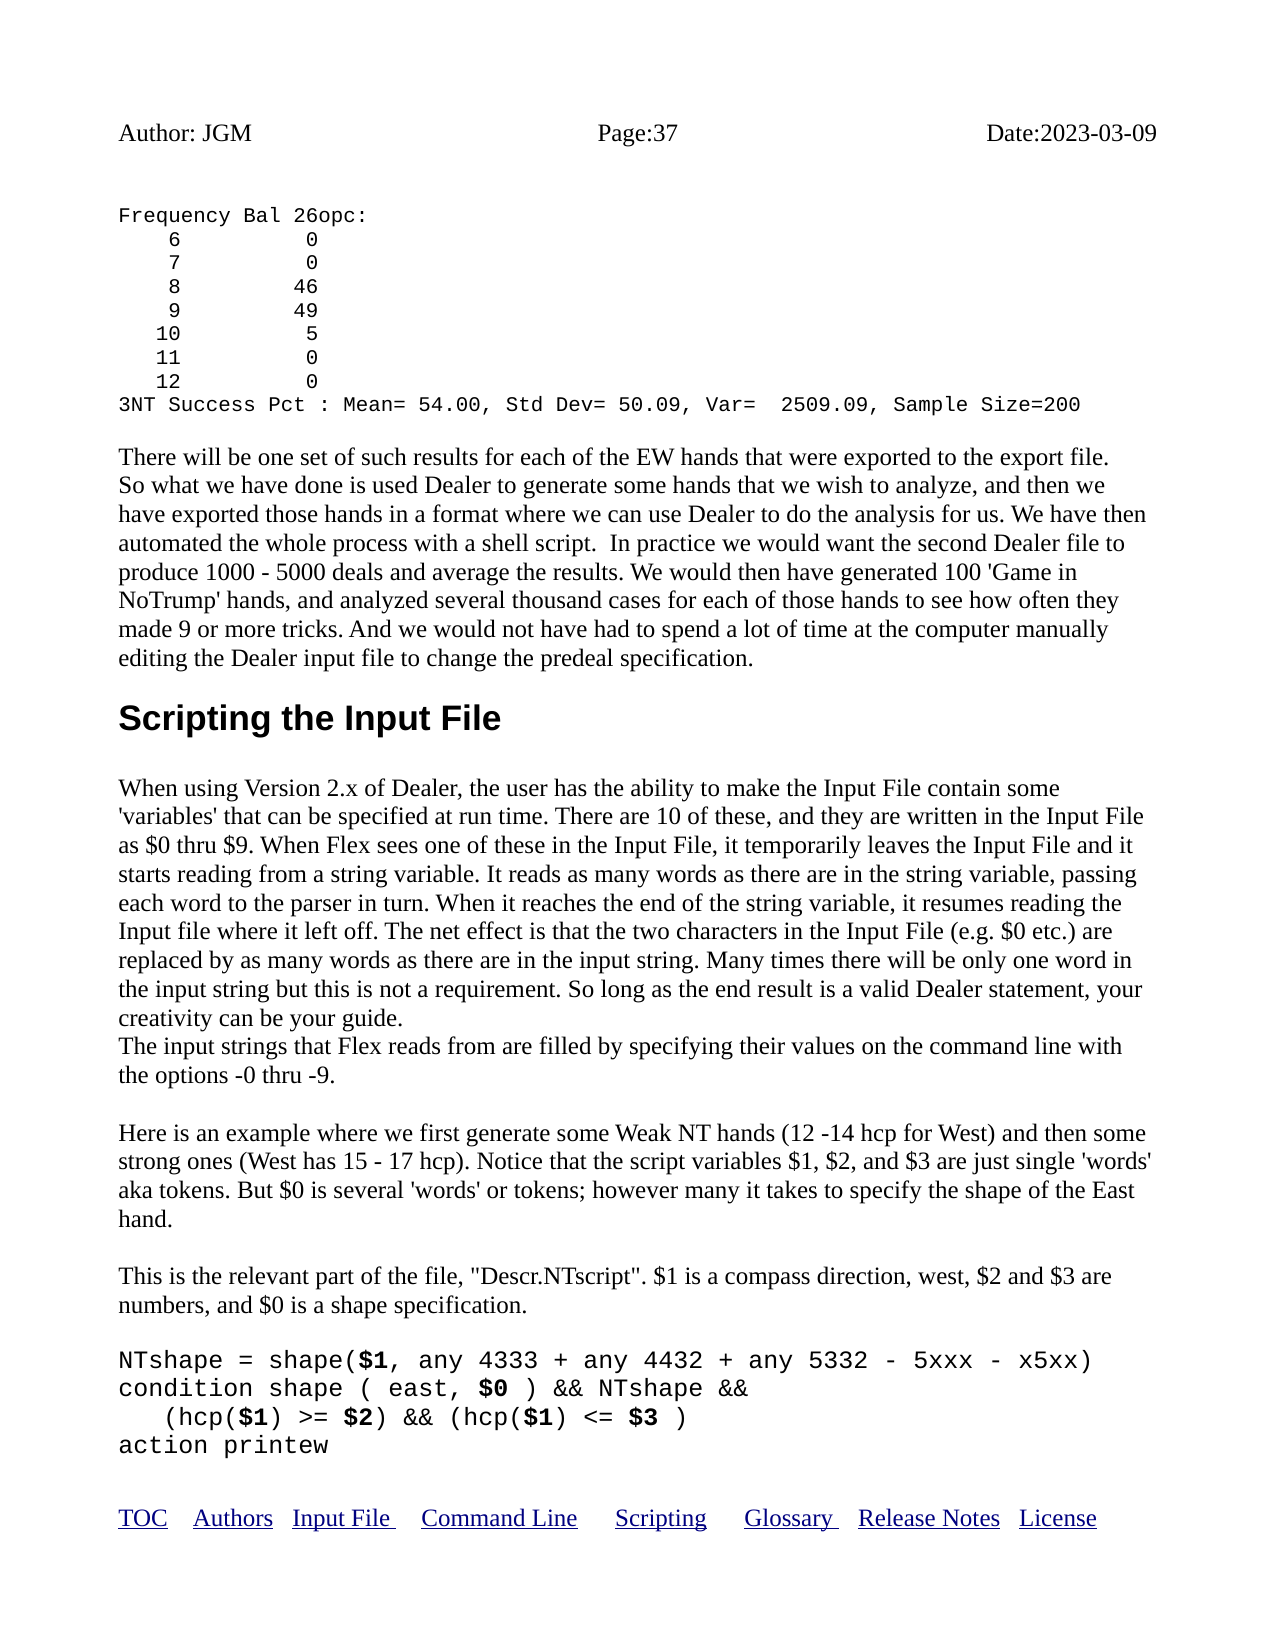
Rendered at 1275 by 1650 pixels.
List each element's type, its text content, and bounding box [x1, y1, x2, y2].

text 10 5 [118, 323, 1157, 347]
text This is the relevant part of the file, "Descr.NTscript". $1 is a compass direction, west, $2 and $3 are numbers, and $0 is a shape specification. [118, 1261, 1157, 1319]
text NTshape = shape($1, any 4333 + any 4432 + any 5332 - 5xxx - x5xx) [118, 1348, 1157, 1376]
text action printew [118, 1433, 1157, 1461]
text 8 46 [118, 276, 1157, 300]
text 6 0 [118, 229, 1157, 252]
text So what we have done is used Dealer to generate some hands that we wish to analyze, and then we have exported those hands in a format where we can use Dealer to do the analysis for us. We have then automated the whole process with a shell script. In practice we would want the second Dealer file to produce 1000 - 5000 deals and average the results. We would then have generated 100 'Game in NoTrump' hands, and analyzed several thousand cases for each of those hands to see how often they made 9 or more tricks. And we would not have had to spend a lot of time at the computer manually editing the Dealer input file to change the predeal specification. [118, 470, 1157, 672]
text 11 0 [118, 347, 1157, 371]
text condition shape ( east, $0 ) && NTshape && [118, 1376, 1157, 1404]
text There will be one set of such results for each of the EW hands that were exported to the export file. [118, 442, 1157, 470]
text 9 49 [118, 300, 1157, 323]
text Frequency Bal 26opc: [118, 205, 1157, 229]
text 3NT Success Pct : Mean= 54.00, Std Dev= 50.09, Var= 2509.09, Sample Size=200 [118, 394, 1157, 418]
text 7 0 [118, 252, 1157, 276]
text Here is an example where we first generate some Weak NT hands (12 -14 hcp for West) and then some strong ones (West has 15 - 17 hcp). Notice that the script variables $1, $2, and $3 are just single 'words' aka tokens. But $0 is several 'words' or tokens; however many it takes to specify the shape of the East hand. [118, 1118, 1157, 1233]
text When using Version 2.x of Dealer, the user has the ability to make the Input File contain some 'variables' that can be specified at run time. There are 10 of these, and they are written in the Input File as $0 thru $9. When Flex sees one of these in the Input File, it temporarily leaves the Input File and it starts reading from a string variable. It reads as many words as there are in the string variable, passing each word to the parser in turn. When it reaches the end of the string variable, it resumes reading the Input file where it left off. The net effect is that the two characters in the Input File (e.g. $0 etc.) are replaced by as many words as there are in the input string. Many times there will be only one word in the input string but this is not a requirement. So long as the end result is a valid Dealer statement, your creativity can be your guide. [118, 773, 1157, 1031]
text (hcp($1) >= $2) && (hcp($1) <= $3 ) [118, 1404, 1157, 1433]
text The input strings that Flex reads from are filled by specifying their values on the command line with the options -0 thru -9. [118, 1031, 1157, 1089]
subtitle Scripting the Input File [118, 697, 1157, 738]
text 12 0 [118, 371, 1157, 394]
